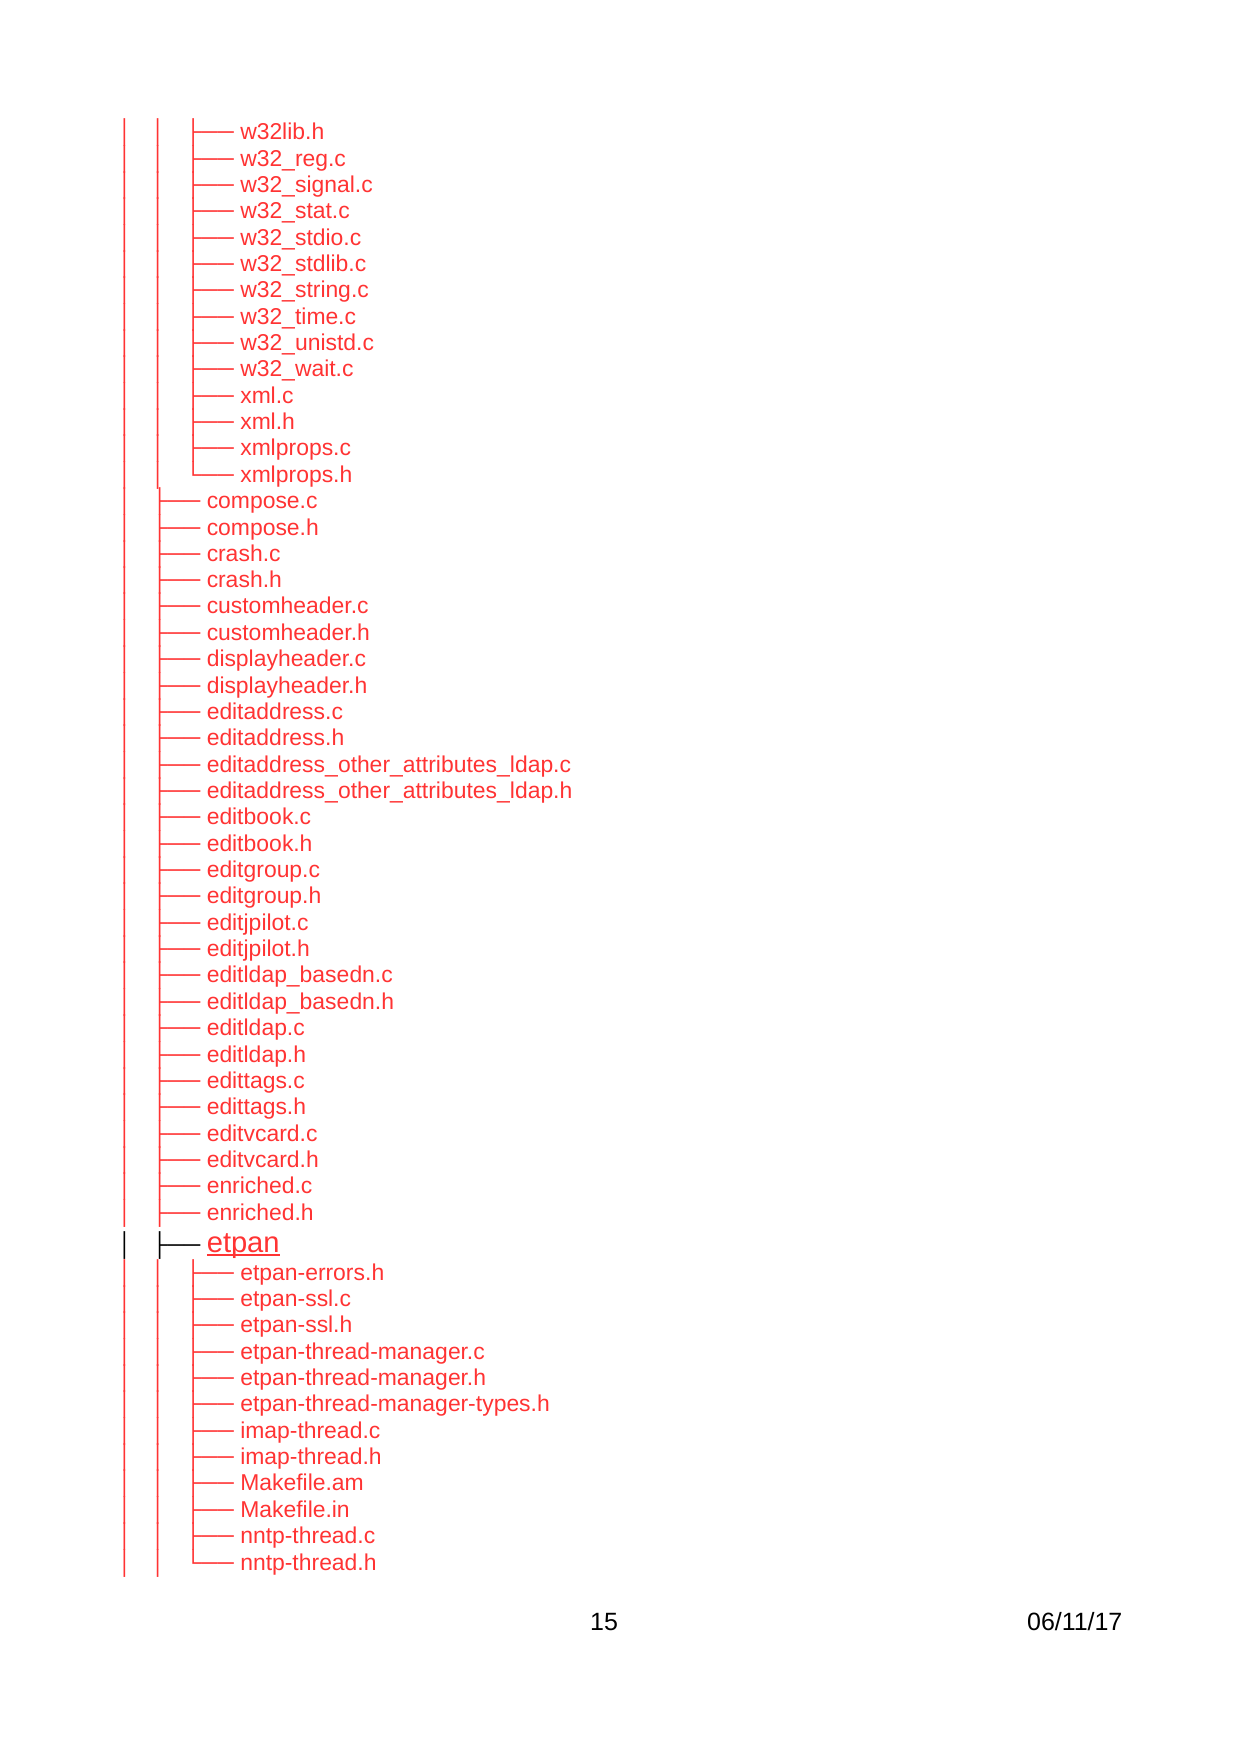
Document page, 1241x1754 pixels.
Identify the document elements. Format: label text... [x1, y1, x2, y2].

text │ │ ├── etpan-ssl.c [125, 1285, 156, 1311]
text │ ├── editaddress.h [125, 724, 158, 751]
text │ │ ├── Makefile.in [194, 1496, 1122, 1522]
text │ ├── editbook.h [125, 830, 158, 856]
text │ │ ├── w32_string.c [158, 276, 192, 303]
text │ ├── editaddress.c [125, 698, 158, 724]
text │ │ ├── etpan-ssl.h [194, 1311, 1122, 1338]
text │ ├── editvcard.h [125, 1146, 158, 1172]
text │ │ ├── xmlprops.c [158, 434, 192, 461]
text │ │ ├── xmlprops.c [125, 434, 156, 461]
text │ │ ├── etpan-ssl.h [125, 1311, 156, 1338]
text │ │ ├── w32_unistd.c [194, 329, 1122, 355]
text │ │ └── xmlprops.h [125, 461, 156, 487]
text │ ├── editaddress_other_attributes_ldap.h [125, 777, 158, 803]
text │ │ ├── etpan-ssl.c [158, 1285, 192, 1311]
text │ │ ├── etpan-thread-manager.h [125, 1364, 156, 1390]
text │ ├── compose.c [125, 487, 158, 513]
text │ │ ├── w32_string.c [194, 276, 1122, 303]
text │ ├── displayheader.h [125, 672, 158, 698]
text │ ├── customheader.c [160, 592, 1122, 619]
text │ ├── editvcard.c [125, 1119, 158, 1146]
text │ ├── etpan [118, 1225, 1122, 1258]
text │ ├── editbook.h [160, 830, 1122, 856]
text │ ├── editldap_basedn.c [125, 961, 158, 988]
text │ │ ├── w32_time.c [158, 303, 192, 329]
text │ ├── editvcard.c [160, 1119, 1122, 1146]
text │ ├── editaddress.h [160, 724, 1122, 751]
text │ ├── edittags.h [160, 1093, 1122, 1119]
text │ │ ├── etpan-ssl.h [158, 1311, 192, 1338]
text │ ├── editaddress_other_attributes_ldap.c [125, 751, 158, 777]
text │ │ ├── etpan-thread-manager.h [158, 1364, 192, 1390]
text │ │ └── nntp-thread.h [125, 1548, 156, 1575]
text │ ├── crash.h [160, 566, 1122, 592]
text │ │ ├── w32_stat.c [158, 197, 192, 223]
text │ ├── editjpilot.c [160, 909, 1122, 935]
text │ ├── editldap.c [160, 1014, 1122, 1041]
text │ │ ├── w32_reg.c [158, 144, 192, 171]
text │ ├── displayheader.c [125, 645, 158, 672]
text │ │ ├── Makefile.am [158, 1469, 192, 1496]
text │ │ ├── xml.h [125, 408, 156, 434]
text │ │ ├── etpan-thread-manager.h [194, 1364, 1122, 1390]
text │ ├── editjpilot.c [125, 909, 158, 935]
text │ ├── enriched.h [160, 1199, 1122, 1225]
text │ │ ├── w32_wait.c [158, 355, 192, 382]
text │ ├── displayheader.h [160, 672, 1122, 698]
text │ │ ├── Makefile.am [194, 1469, 1122, 1496]
text │ │ ├── w32_stdlib.c [194, 250, 1122, 276]
text │ ├── editbook.c [125, 803, 158, 830]
text │ │ ├── imap-thread.c [125, 1417, 156, 1443]
text │ │ ├── w32_stdlib.c [125, 250, 156, 276]
text │ │ ├── etpan-thread-manager-types.h [194, 1390, 1122, 1417]
text │ │ ├── imap-thread.h [125, 1443, 156, 1469]
text │ ├── enriched.h [125, 1199, 158, 1225]
text │ ├── edittags.h [125, 1093, 158, 1119]
text │ │ ├── w32_time.c [194, 303, 1122, 329]
text │ ├── editvcard.h [160, 1146, 1122, 1172]
text │ │ ├── xml.c [194, 382, 1122, 408]
text │ ├── editldap.h [125, 1041, 158, 1067]
text │ ├── editldap_basedn.c [160, 961, 1122, 988]
text │ │ ├── w32_signal.c [194, 171, 1122, 197]
text │ ├── displayheader.c [160, 645, 1122, 672]
text │ │ ├── xml.c [125, 382, 156, 408]
text │ │ ├── etpan-thread-manager.c [158, 1338, 192, 1364]
text │ │ ├── Makefile.in [158, 1496, 192, 1522]
text │ │ ├── w32_string.c [125, 276, 156, 303]
text │ │ ├── imap-thread.h [158, 1443, 192, 1469]
text │ ├── customheader.c [125, 592, 158, 619]
text │ │ ├── imap-thread.c [158, 1417, 192, 1443]
text │ │ ├── imap-thread.h [194, 1443, 1122, 1469]
text │ │ ├── w32_signal.c [125, 171, 156, 197]
text │ │ ├── xmlprops.c [194, 434, 1122, 461]
text │ ├── editaddress_other_attributes_ldap.h [160, 777, 1122, 803]
text │ │ ├── etpan-thread-manager.c [125, 1338, 156, 1364]
text │ │ ├── w32_stdlib.c [158, 250, 192, 276]
text │ ├── editgroup.h [160, 882, 1122, 909]
text │ │ ├── xml.h [194, 408, 1122, 434]
text │ │ ├── w32_reg.c [125, 144, 156, 171]
text │ │ ├── w32lib.h [158, 118, 192, 144]
text │ │ └── nntp-thread.h [158, 1548, 1122, 1575]
text │ │ ├── xml.h [158, 408, 192, 434]
text │ ├── editgroup.c [160, 856, 1122, 882]
text │ ├── customheader.h [125, 619, 158, 645]
text │ ├── editldap_basedn.h [160, 988, 1122, 1014]
text │ ├── edittags.c [125, 1067, 158, 1093]
text │ ├── compose.h [125, 513, 158, 540]
text │ │ ├── Makefile.in [125, 1496, 156, 1522]
text │ │ └── xmlprops.h [158, 461, 1122, 487]
text │ │ ├── w32_reg.c [194, 144, 1122, 171]
text │ ├── crash.c [160, 540, 1122, 566]
text │ ├── crash.c [125, 540, 158, 566]
text │ ├── editldap.h [160, 1041, 1122, 1067]
text │ │ ├── w32_wait.c [194, 355, 1122, 382]
text │ │ ├── w32_time.c [125, 303, 156, 329]
text │ │ ├── w32_unistd.c [125, 329, 156, 355]
text │ │ ├── w32_stdio.c [125, 223, 156, 250]
text │ │ ├── w32_stdio.c [194, 223, 1122, 250]
text │ │ ├── etpan-thread-manager-types.h [158, 1390, 192, 1417]
text │ ├── editaddress_other_attributes_ldap.c [160, 751, 1122, 777]
text │ │ ├── Makefile.am [125, 1469, 156, 1496]
text │ │ ├── w32_wait.c [125, 355, 156, 382]
text │ │ ├── etpan-thread-manager.c [194, 1338, 1122, 1364]
text │ │ ├── w32_signal.c [158, 171, 192, 197]
text │ │ ├── nntp-thread.c [158, 1522, 192, 1548]
text │ ├── editgroup.c [125, 856, 158, 882]
text │ │ ├── w32_unistd.c [158, 329, 192, 355]
text │ │ ├── w32lib.h [194, 118, 1122, 144]
text │ ├── edittags.c [160, 1067, 1122, 1093]
text │ ├── editaddress.c [160, 698, 1122, 724]
text │ │ ├── w32_stat.c [194, 197, 1122, 223]
text │ │ ├── nntp-thread.c [125, 1522, 156, 1548]
text │ │ ├── w32lib.h [125, 118, 156, 144]
text │ ├── compose.h [160, 513, 1122, 540]
text │ ├── enriched.c [160, 1172, 1122, 1199]
text │ ├── editgroup.h [125, 882, 158, 909]
text │ ├── customheader.h [160, 619, 1122, 645]
text │ │ ├── nntp-thread.c [194, 1522, 1122, 1548]
text │ │ ├── w32_stdio.c [158, 223, 192, 250]
text │ │ ├── w32_stat.c [125, 197, 156, 223]
text │ ├── editldap.c [125, 1014, 158, 1041]
text │ ├── editldap_basedn.h [125, 988, 158, 1014]
text │ │ ├── etpan-thread-manager-types.h [125, 1390, 156, 1417]
text │ │ ├── etpan-errors.h [125, 1258, 1122, 1285]
text │ ├── editjpilot.h [125, 935, 158, 961]
text │ ├── crash.h [125, 566, 158, 592]
text │ ├── editbook.c [160, 803, 1122, 830]
text │ ├── enriched.c [125, 1172, 158, 1199]
text │ │ ├── etpan-ssl.c [194, 1285, 1122, 1311]
text │ ├── compose.c [160, 487, 1122, 513]
text │ ├── editjpilot.h [160, 935, 1122, 961]
text │ │ ├── xml.c [158, 382, 192, 408]
text │ │ ├── imap-thread.c [194, 1417, 1122, 1443]
